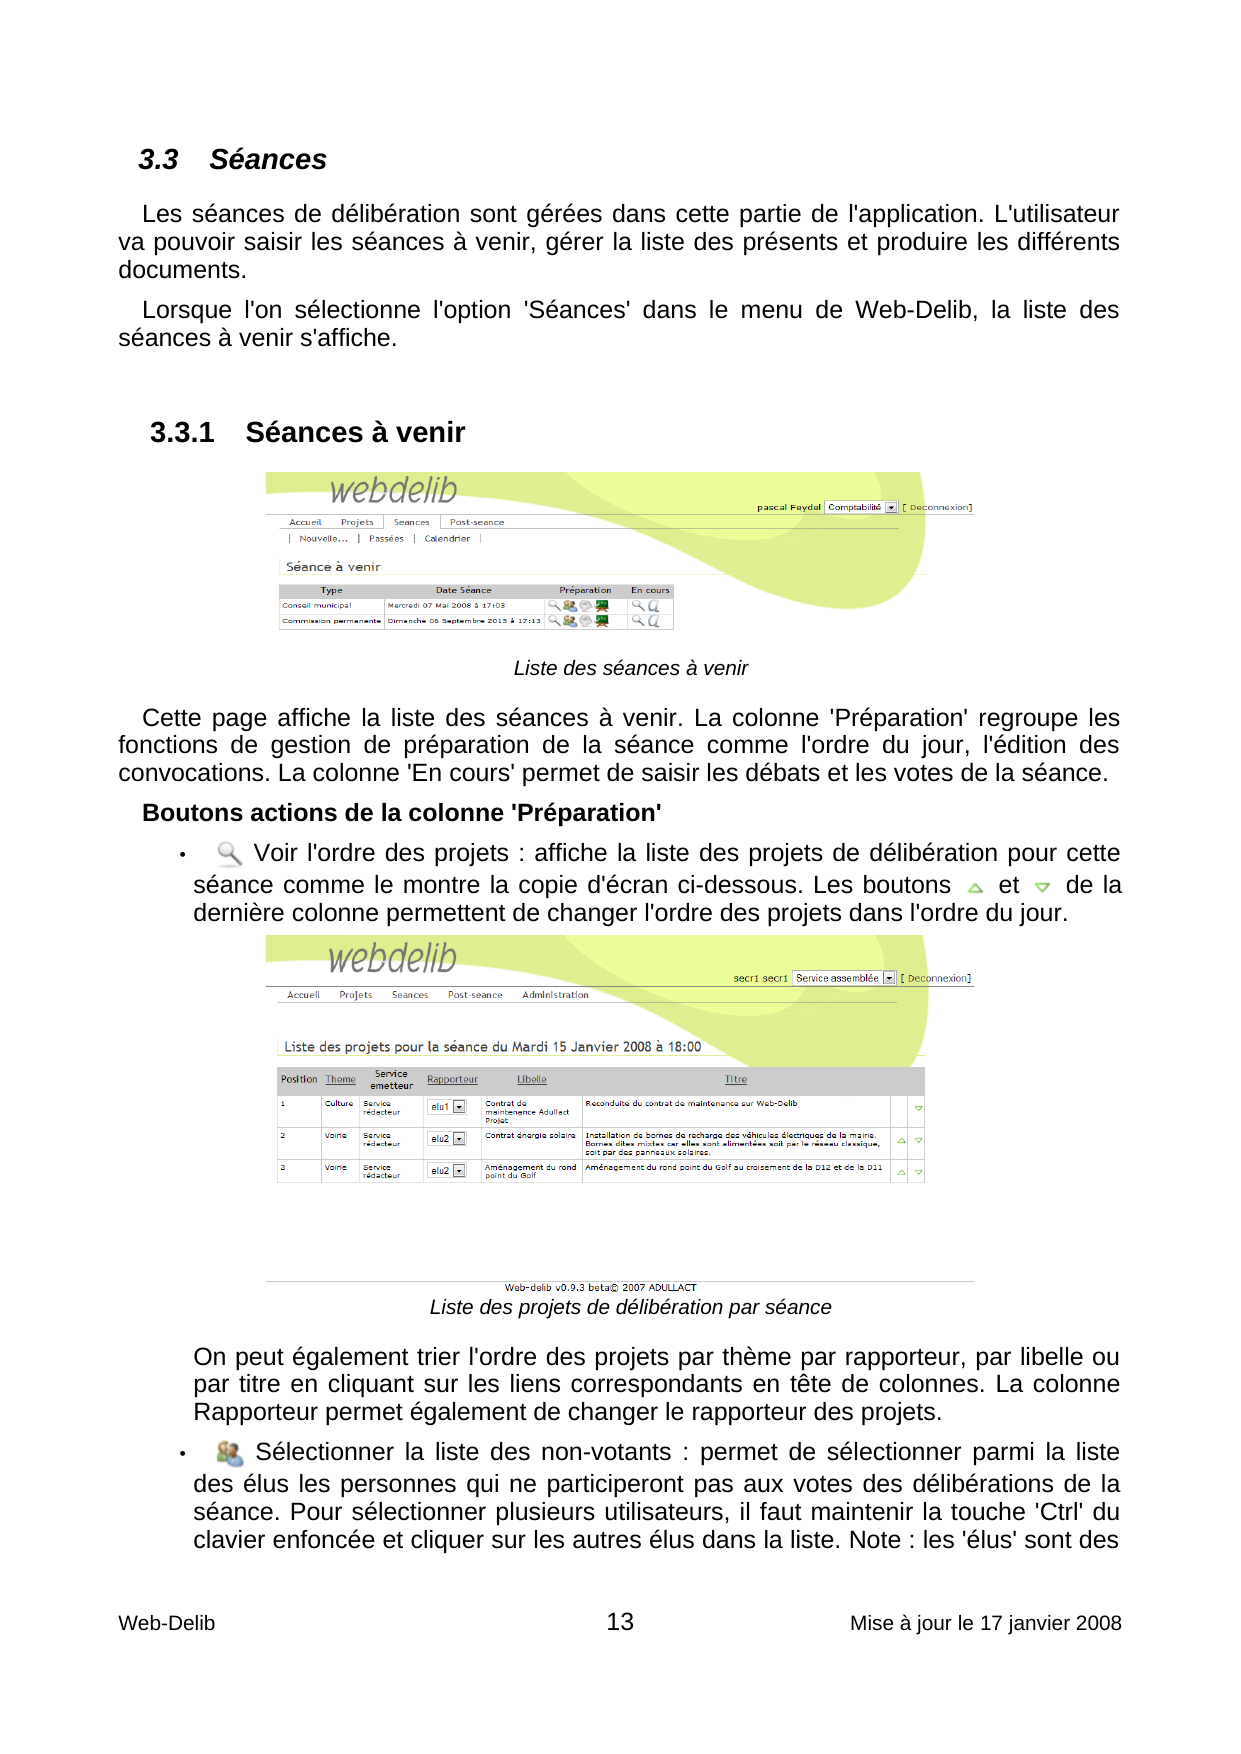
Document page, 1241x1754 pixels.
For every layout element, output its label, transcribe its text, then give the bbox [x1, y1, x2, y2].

picture [1028, 870, 1057, 899]
text Liste des séances à venir [118, 473, 1122, 680]
list Voir l'ordre des projets : affiche la liste des projets de délibération pour cette séance comme le montre la copie d'écran ci-dessous. Les boutons et de la dernière colonne permettent de changer l'ordre des projets dans l'ordre du jour. [156, 838, 1122, 924]
text Cette page affiche la liste des séances à venir. La colonne 'Préparation' regroupe les fonctions de gestion de préparation de la séance comme l'ordre du jour, l'édition des convocations. La colonne 'En cours' permet de saisir les débats et les votes de la séance. [118, 703, 1122, 787]
list Sélectionner la liste des non-votants : permet de sélectionner parmi la liste des élus les personnes qui ne participeront pas aux votes des délibérations de la séance. Pour sélectionner plusieurs utilisateurs, il faut maintenir la touche 'Ctrl' du clavier enfoncée et cliquer sur les autres élus dans la liste. Note : les 'élus' sont des [156, 1438, 1122, 1551]
picture [961, 870, 990, 899]
text Les séances de délibération sont gérées dans cette partie de l'application. L'utilisateur va pouvoir saisir les séances à venir, gérer la liste des présents et produire les différents documents. [118, 200, 1122, 284]
subtitle Séances [118, 143, 1122, 176]
text Boutons actions de la colonne 'Préparation' [118, 799, 1122, 827]
list On peut également trier l'ordre des projets par thème par rapporteur, par libelle ou par titre en cliquant sur les liens correspondants en tête de colonnes. La colonne Rapporteur permet également de changer le rapporteur des projets. [156, 1342, 1122, 1426]
text Liste des projets de délibération par séance [118, 936, 1122, 1319]
picture [216, 1440, 245, 1468]
picture [265, 472, 975, 657]
subtitle Séances à venir [118, 416, 1122, 449]
picture [265, 935, 975, 1296]
picture [216, 840, 245, 869]
text Lorsque l'on sélectionne l'option 'Séances' dans le menu de Web-Delib, la liste des séances à venir s'affiche. [118, 296, 1122, 351]
